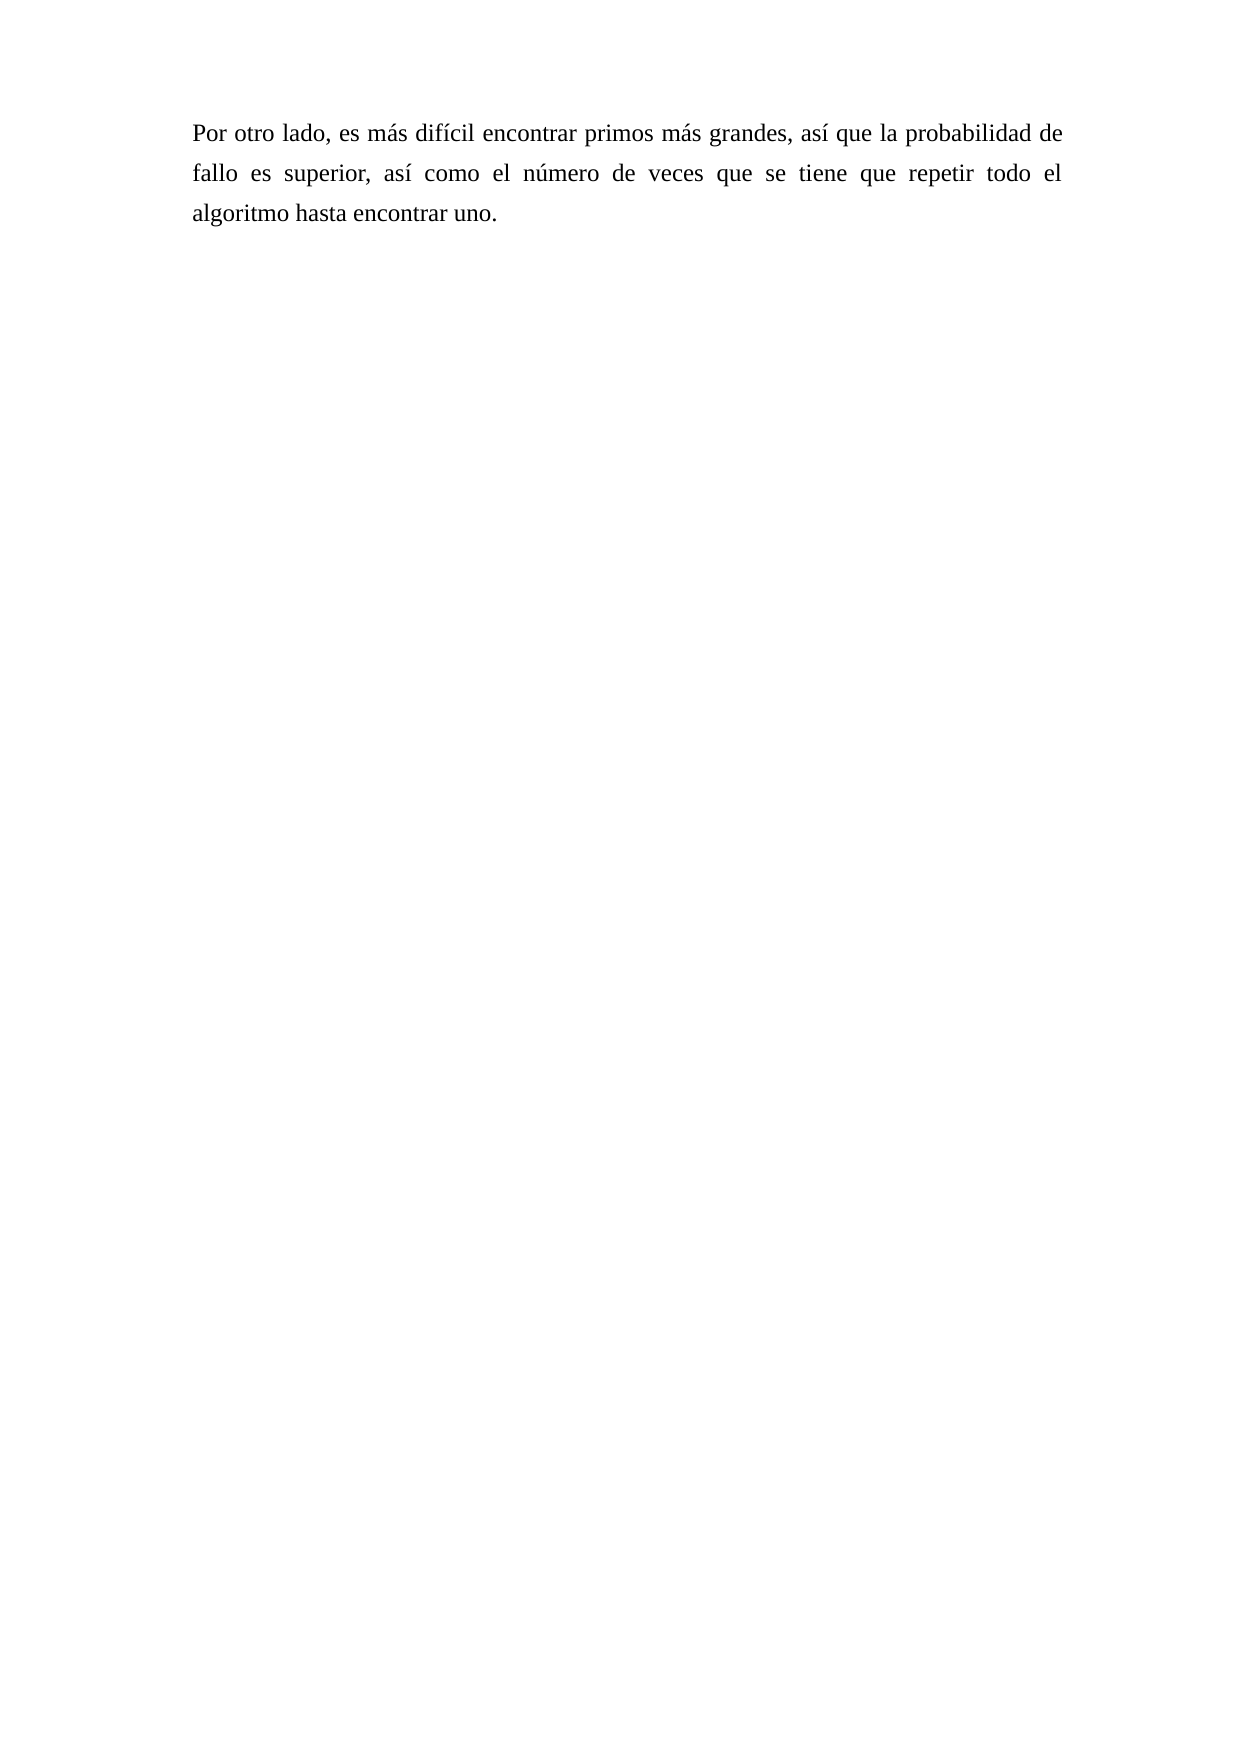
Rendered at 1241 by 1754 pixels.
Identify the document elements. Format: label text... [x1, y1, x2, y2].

text Por otro lado, es más difícil encontrar primos más grandes, así que la probabilidad de fallo es superior, así como el número de veces que se tiene que repetir todo el algoritmo hasta encontrar uno. [192, 118, 1064, 227]
